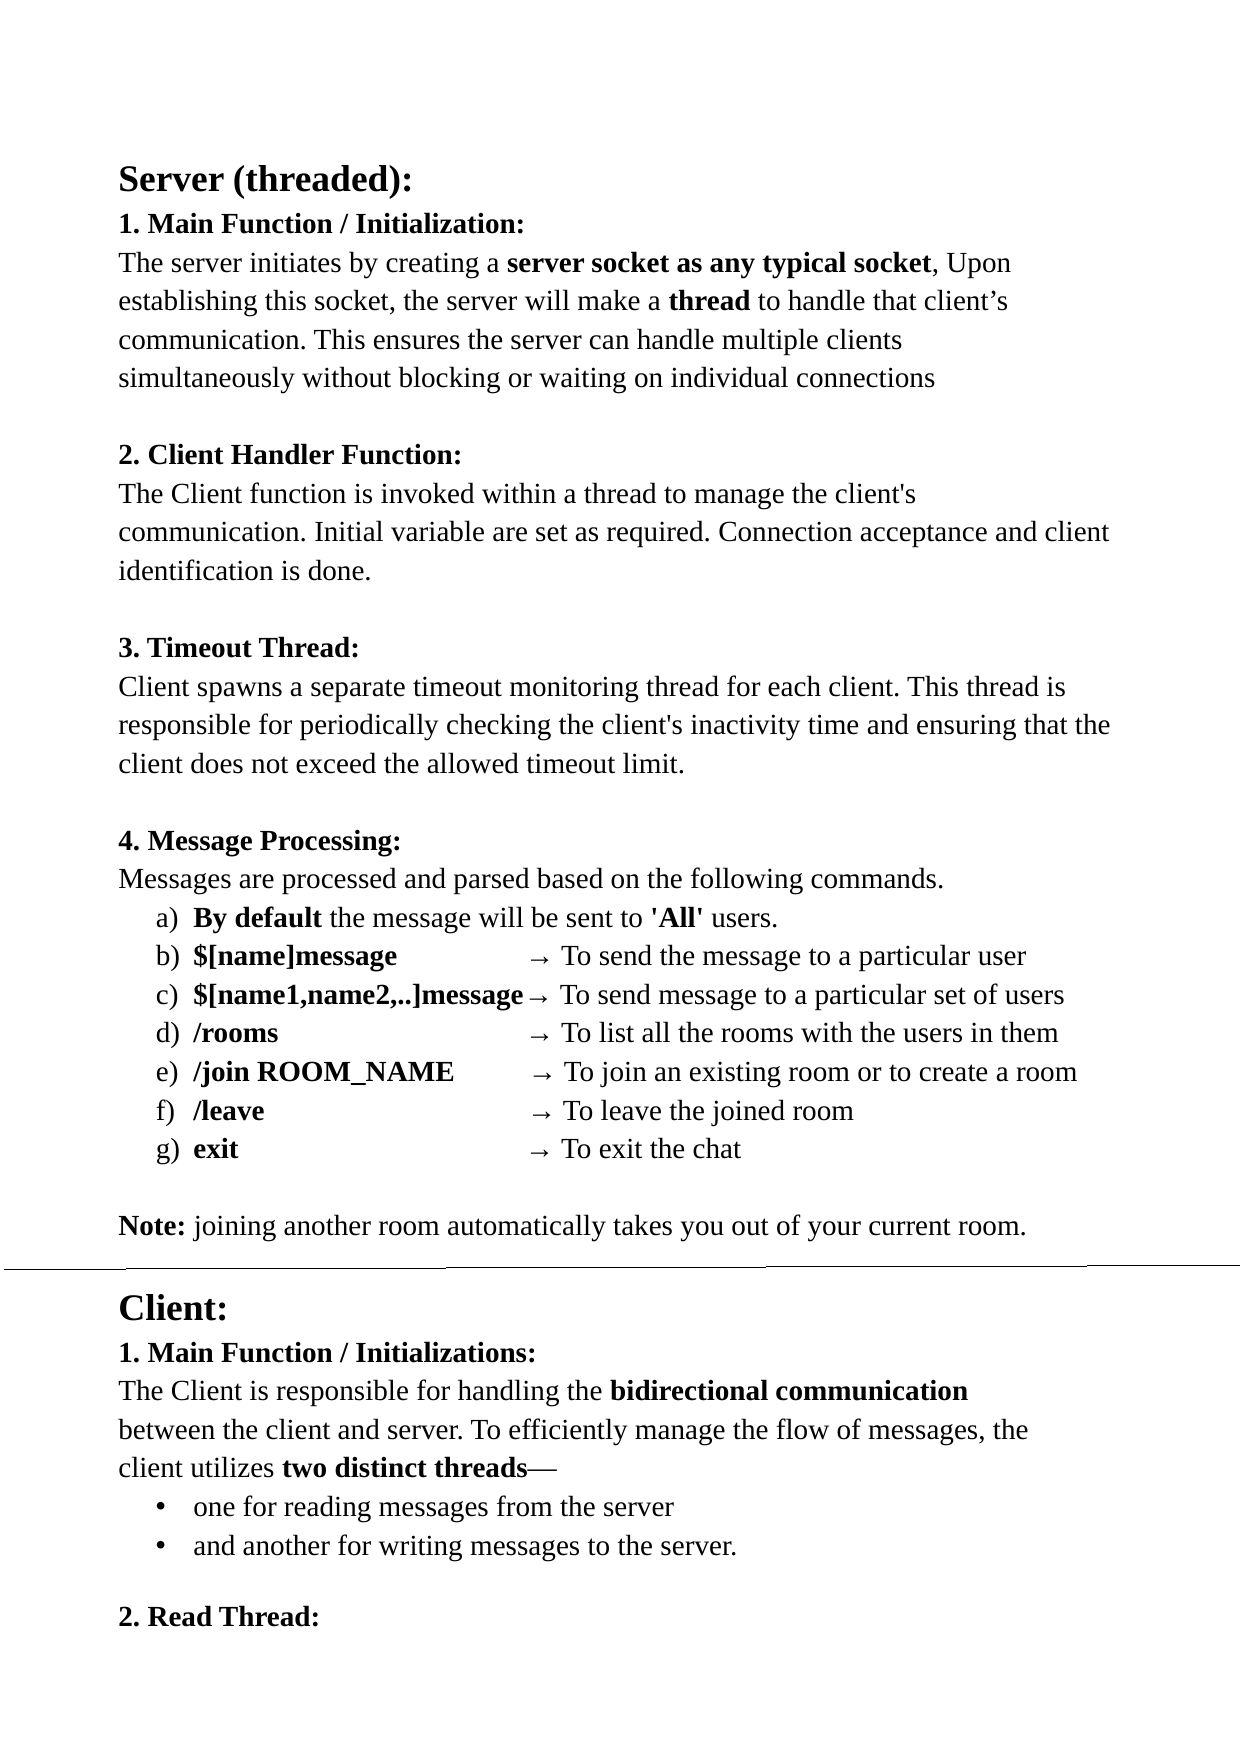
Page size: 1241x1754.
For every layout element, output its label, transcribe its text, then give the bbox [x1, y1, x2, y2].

text 3. Timeout Thread: [118, 630, 1122, 664]
list exit → To exit the chat [156, 1131, 1122, 1165]
text Client spawns a separate timeout monitoring thread for each client. This thread is responsible for periodically checking the client's inactivity time and ensuring that the client does not exceed the allowed timeout limit. [118, 669, 1122, 779]
text The server initiates by creating a server socket as any typical socket, Upon [118, 245, 1122, 278]
text simultaneously without blocking or waiting on individual connections [118, 360, 1122, 394]
text establishing this socket, the server will make a thread to handle that client’s [118, 283, 1122, 317]
list $[name1,name2,..]message→ To send message to a particular set of users [156, 977, 1122, 1011]
text 2. Read Thread: [118, 1599, 1122, 1633]
text Note: joining another room automatically takes you out of your current room. [118, 1208, 1122, 1242]
text 2. Client Handler Function: [118, 437, 1122, 471]
list one for reading messages from the server [156, 1489, 1122, 1523]
text 4. Message Processing: [118, 823, 1122, 856]
list /join ROOM_NAME → To join an existing room or to create a room [156, 1054, 1122, 1088]
text Server (threaded): [118, 157, 1122, 200]
text The Client function is invoked within a thread to manage the client's [118, 476, 1122, 509]
list /rooms → To list all the rooms with the users in them [156, 1016, 1122, 1049]
list By default the message will be sent to 'All' users. [156, 900, 1122, 933]
list $[name]message → To send the message to a particular user [156, 938, 1122, 972]
text Messages are processed and parsed based on the following commands. [118, 861, 1122, 895]
text Client: [118, 1285, 1122, 1328]
list /leave → To leave the joined room [156, 1093, 1122, 1126]
text 1. Main Function / Initializations: [118, 1335, 1122, 1368]
text The Client is responsible for handling the bidirectional communication [118, 1373, 1122, 1407]
list and another for writing messages to the server. [156, 1528, 1122, 1561]
text client utilizes two distinct threads— [118, 1451, 1122, 1484]
text 1. Main Function / Initialization: [118, 206, 1122, 240]
text between the client and server. To efficiently manage the flow of messages, the [118, 1412, 1122, 1446]
text communication. This ensures the server can handle multiple clients [118, 322, 1122, 355]
text communication. Initial variable are set as required. Connection acceptance and client identification is done. [118, 514, 1122, 587]
